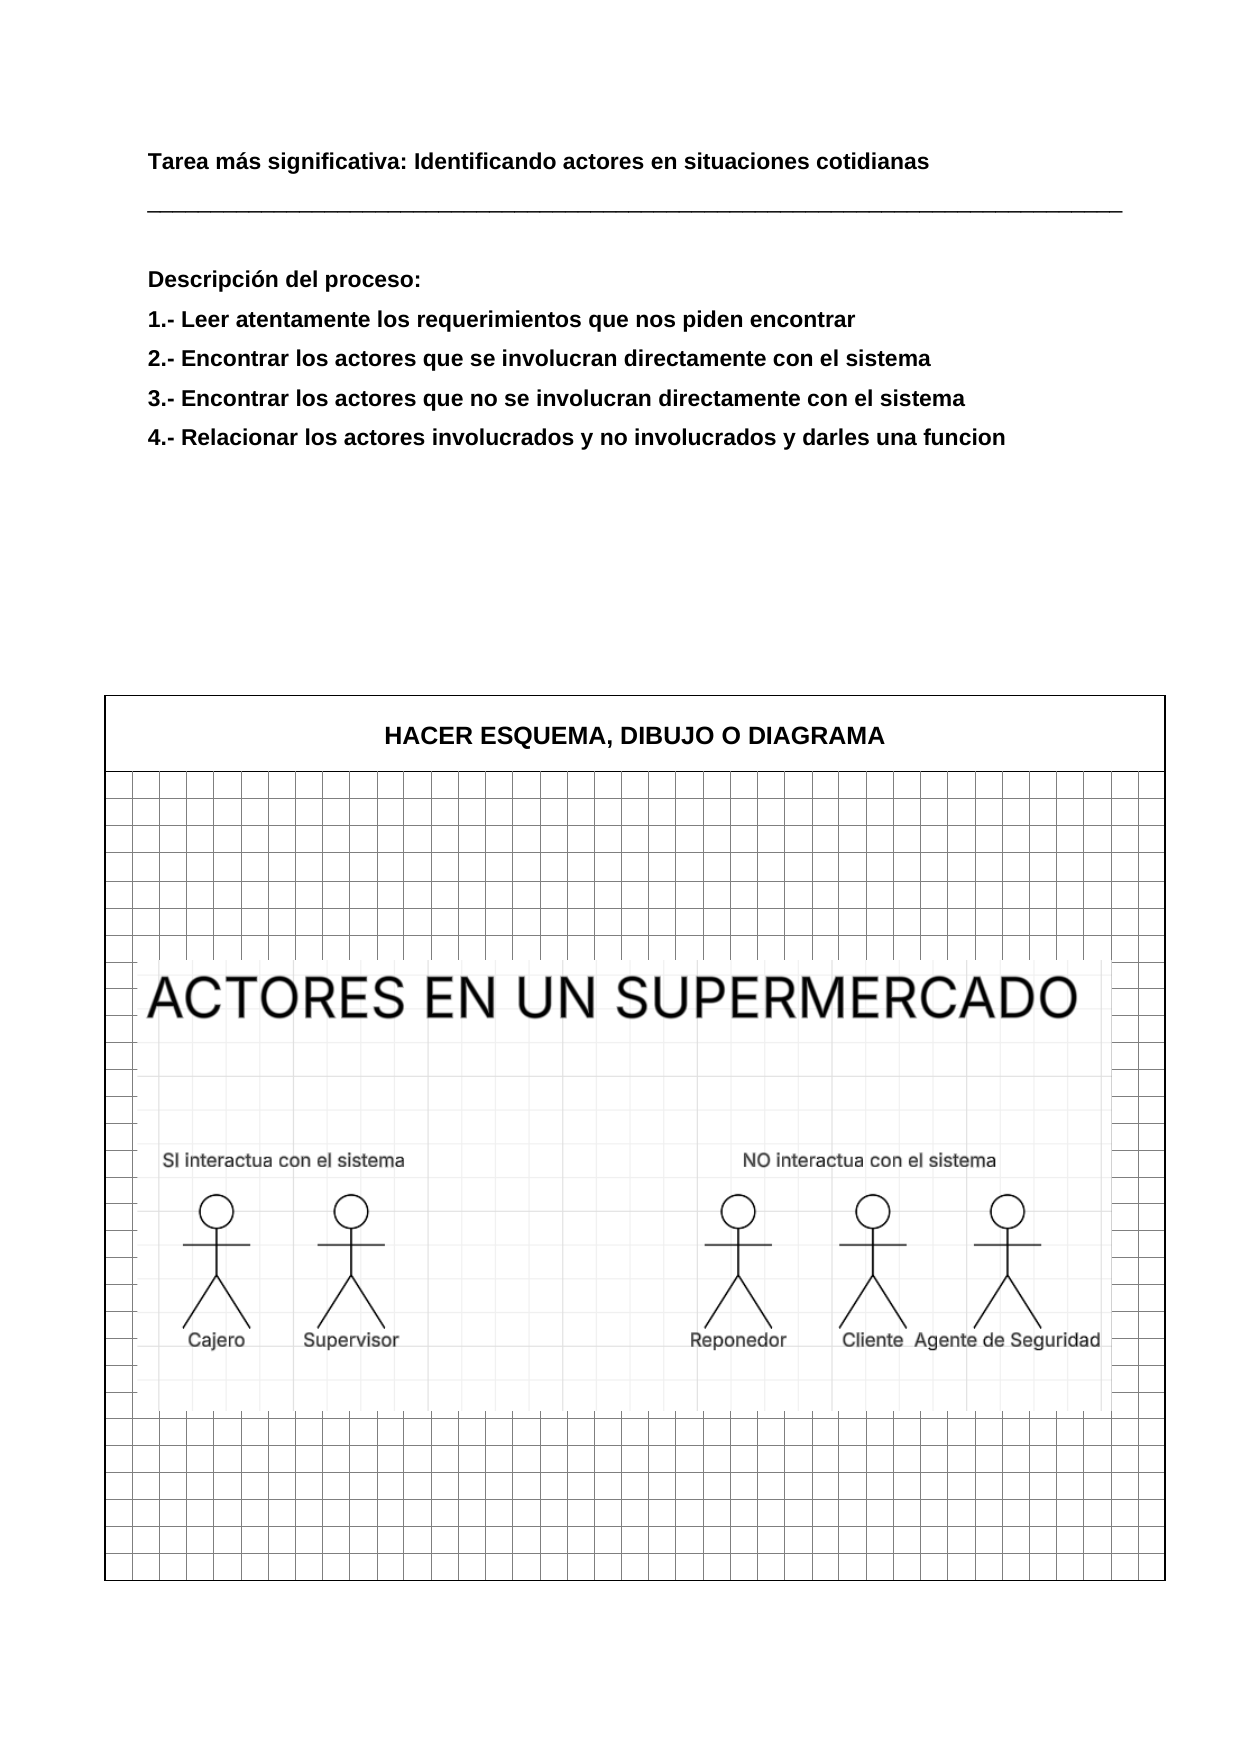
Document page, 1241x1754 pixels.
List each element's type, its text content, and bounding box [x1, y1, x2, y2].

table_cell [242, 909, 268, 934]
table_cell [160, 1473, 186, 1499]
table_cell [1139, 1285, 1164, 1311]
table_cell [323, 1411, 349, 1418]
table_cell [1084, 1473, 1111, 1499]
table_cell [595, 772, 621, 798]
table_cell [1112, 1070, 1138, 1096]
table_cell [1139, 909, 1164, 934]
table_cell [1139, 1124, 1164, 1149]
table_cell [378, 853, 403, 881]
table_cell [269, 1500, 295, 1526]
table_cell [187, 1500, 213, 1526]
table_cell [1139, 826, 1164, 852]
table_cell [160, 1419, 186, 1445]
table_cell [1030, 882, 1056, 908]
table_cell [1112, 1312, 1138, 1338]
table_cell [106, 1231, 132, 1257]
table_cell [948, 772, 975, 798]
table_cell [133, 1473, 159, 1499]
table_cell [867, 826, 893, 852]
table_cell [1112, 853, 1138, 881]
table_cell [758, 1473, 784, 1499]
table_cell [1112, 1097, 1138, 1123]
table_cell [568, 909, 594, 934]
table_cell [785, 882, 812, 908]
table_cell [378, 799, 403, 825]
table_cell [839, 1500, 866, 1526]
table_cell [839, 1527, 866, 1553]
table_cell [1084, 1500, 1111, 1526]
table_cell [242, 1446, 268, 1472]
table_cell [187, 936, 213, 960]
table_cell [948, 1527, 975, 1553]
table_cell [187, 799, 213, 825]
table_cell [513, 936, 540, 960]
table_cell [404, 1446, 431, 1472]
table_cell [214, 1419, 241, 1445]
table_cell [1030, 936, 1056, 960]
table_cell [242, 882, 268, 908]
table_cell [676, 1554, 703, 1579]
table_cell [1003, 853, 1029, 881]
table_cell [894, 1419, 920, 1445]
table_cell [894, 1446, 920, 1472]
table_cell [459, 772, 485, 798]
table_cell [486, 1527, 512, 1553]
table_cell [133, 1231, 137, 1257]
table_cell [976, 1527, 1002, 1553]
table_cell [486, 1500, 512, 1526]
table_cell [106, 1070, 132, 1096]
table_cell [459, 882, 485, 908]
table_cell [269, 1527, 295, 1553]
table_cell [296, 1554, 322, 1579]
table_cell [214, 1446, 241, 1472]
table_cell [1112, 1151, 1138, 1176]
table_cell [568, 1527, 594, 1553]
table_cell [133, 1419, 159, 1445]
table_cell [133, 1446, 159, 1472]
table_cell [676, 1419, 703, 1445]
table_cell [976, 1473, 1002, 1499]
table_cell [649, 1473, 675, 1499]
table_cell [214, 799, 241, 825]
table_cell [1112, 1204, 1138, 1230]
table_cell [541, 882, 567, 908]
table_cell [785, 1500, 812, 1526]
table_cell [1030, 799, 1056, 825]
table_cell [649, 799, 675, 825]
table_cell [378, 909, 403, 934]
table_cell [513, 1527, 540, 1553]
table_cell [432, 772, 458, 798]
table_cell [1112, 1258, 1138, 1284]
table_cell [187, 1446, 213, 1472]
table_cell [1139, 1339, 1164, 1364]
table_cell [1139, 799, 1164, 825]
table_cell [214, 882, 241, 908]
table_cell [1112, 1446, 1138, 1472]
table_cell [1057, 936, 1083, 960]
table_cell [187, 1554, 213, 1579]
table_cell [187, 1419, 213, 1445]
table_cell [894, 909, 920, 934]
table_cell [1084, 909, 1111, 934]
table_cell [106, 1097, 132, 1123]
table_cell [513, 799, 540, 825]
table_cell [867, 909, 893, 934]
table_cell [133, 772, 159, 798]
table_cell [839, 1446, 866, 1472]
table_cell [622, 1527, 648, 1553]
table_cell [1030, 772, 1056, 798]
table_cell [1139, 1554, 1164, 1579]
table_cell [106, 1419, 132, 1445]
table_cell [486, 882, 512, 908]
table_cell [1003, 1473, 1029, 1499]
table_cell [568, 936, 594, 960]
table_cell [758, 1527, 784, 1553]
table_cell [106, 1339, 132, 1364]
table_cell [269, 1554, 295, 1579]
table_cell [1139, 1151, 1164, 1176]
table_cell [1112, 1339, 1138, 1364]
table_cell [187, 909, 213, 934]
table_cell [541, 1500, 567, 1526]
table_cell [296, 1527, 322, 1553]
table_cell [106, 909, 132, 934]
table_cell [595, 1411, 621, 1418]
table_cell [432, 799, 458, 825]
table_cell [404, 1527, 431, 1553]
table_cell [378, 1554, 403, 1579]
table_cell [568, 772, 594, 798]
table_cell [731, 853, 757, 881]
table_cell [106, 826, 132, 852]
table_cell [187, 882, 213, 908]
table_cell [676, 772, 703, 798]
table_cell [432, 853, 458, 881]
table_cell [1003, 1554, 1029, 1579]
table_cell [432, 1500, 458, 1526]
table_cell [486, 1473, 512, 1499]
table_cell [432, 1473, 458, 1499]
table_cell [541, 1419, 567, 1445]
table_cell [296, 1446, 322, 1472]
table_cell [269, 882, 295, 908]
table_cell [378, 1527, 403, 1553]
table_cell [323, 799, 349, 825]
text Descripción del proceso: [148, 266, 1122, 292]
table_cell [676, 909, 703, 934]
table_cell [813, 1411, 838, 1418]
table_cell [296, 936, 322, 960]
table_cell [1139, 1312, 1164, 1338]
table_cell [813, 936, 838, 960]
table_cell [378, 882, 403, 908]
table_cell [568, 1500, 594, 1526]
table_cell [541, 1527, 567, 1553]
table_cell [106, 989, 132, 1015]
table_cell [704, 1411, 730, 1418]
table_cell [1057, 909, 1083, 934]
table_cell [704, 853, 730, 881]
table_cell [323, 772, 349, 798]
table_cell [758, 882, 784, 908]
table_cell [948, 799, 975, 825]
table_cell [1084, 853, 1111, 881]
table_cell [676, 826, 703, 852]
table_cell [921, 909, 947, 934]
table_cell [894, 936, 920, 960]
table_cell [758, 853, 784, 881]
table_cell [1003, 909, 1029, 934]
table_cell [133, 853, 159, 881]
table_cell [1030, 1446, 1056, 1472]
table_cell [133, 909, 159, 934]
table_cell [785, 936, 812, 960]
table_cell [1139, 1393, 1164, 1418]
table_cell [1057, 1527, 1083, 1553]
table_cell [813, 1446, 838, 1472]
table_cell [106, 1312, 132, 1338]
table_cell [595, 1419, 621, 1445]
table_cell [731, 1500, 757, 1526]
table_cell [704, 826, 730, 852]
table_cell [242, 1473, 268, 1499]
table_cell [785, 826, 812, 852]
table_cell [1003, 1527, 1029, 1553]
table_cell [133, 1554, 159, 1579]
table_cell [459, 826, 485, 852]
table_cell [106, 799, 132, 825]
text 2.- Encontrar los actores que se involucran directamente con el sistema [148, 345, 1122, 371]
table_cell [1139, 1231, 1164, 1257]
table_cell [948, 1554, 975, 1579]
table_cell [568, 1446, 594, 1472]
table_cell [350, 1473, 377, 1499]
text 4.- Relacionar los actores involucrados y no involucrados y darles una funcion [148, 424, 1122, 450]
table_cell [432, 1554, 458, 1579]
table_cell [948, 1419, 975, 1445]
table_cell [704, 1527, 730, 1553]
table_cell [323, 826, 349, 852]
table_cell [894, 1527, 920, 1553]
table_cell [133, 799, 159, 825]
table_cell [160, 853, 186, 881]
table_cell [1003, 936, 1029, 960]
table_cell [1084, 1411, 1111, 1418]
table_cell [731, 1419, 757, 1445]
table_cell [1084, 1446, 1111, 1472]
text Tarea más significativa: Identificando actores en situaciones cotidianas [148, 148, 1122, 211]
table_cell [649, 1500, 675, 1526]
table_cell [133, 1258, 137, 1284]
table_cell [513, 1446, 540, 1472]
table_cell [541, 936, 567, 960]
table_cell [785, 1554, 812, 1579]
table_cell [676, 936, 703, 960]
table_cell [404, 1411, 431, 1418]
table_cell [568, 882, 594, 908]
table_cell [622, 1419, 648, 1445]
table_cell [106, 1016, 132, 1042]
table_cell [676, 1446, 703, 1472]
table_cell [541, 1446, 567, 1472]
table_cell [404, 1473, 431, 1499]
table_cell [1057, 882, 1083, 908]
table_cell [187, 853, 213, 881]
table_cell [242, 772, 268, 798]
table_cell [404, 909, 431, 934]
table_cell [595, 826, 621, 852]
table_cell [649, 826, 675, 852]
table_cell [242, 1419, 268, 1445]
table_cell [187, 1473, 213, 1499]
table_cell [486, 1446, 512, 1472]
table_cell [758, 1446, 784, 1472]
table_cell [541, 826, 567, 852]
table_cell [133, 936, 159, 961]
table_cell [1139, 853, 1164, 881]
table_cell [269, 936, 295, 960]
table_cell [867, 1446, 893, 1472]
table_cell [622, 909, 648, 934]
table_cell [160, 1411, 186, 1418]
table_cell [921, 1446, 947, 1472]
table_cell [541, 909, 567, 934]
table_cell [948, 936, 975, 960]
table_cell [948, 1473, 975, 1499]
table_cell [541, 1411, 567, 1418]
table_cell [350, 826, 377, 852]
table_cell [106, 1151, 132, 1176]
table_cell [378, 1419, 403, 1445]
table_cell [1084, 772, 1111, 798]
table_cell [296, 1500, 322, 1526]
table_cell [242, 799, 268, 825]
table_cell [323, 853, 349, 881]
table_cell [296, 1411, 322, 1418]
table_cell [1139, 1016, 1164, 1042]
table_cell [867, 853, 893, 881]
table_cell [649, 772, 675, 798]
table_cell [813, 882, 838, 908]
table_cell [1030, 1500, 1056, 1526]
table_cell [378, 826, 403, 852]
table_cell [704, 799, 730, 825]
table_cell [133, 1393, 159, 1418]
table_cell [1112, 1043, 1138, 1069]
table_cell [921, 1473, 947, 1499]
table_cell [1057, 772, 1083, 798]
table_cell [323, 1500, 349, 1526]
table_cell [214, 1411, 241, 1418]
table_cell [269, 1446, 295, 1472]
table_cell [133, 1016, 137, 1042]
table_cell [649, 1554, 675, 1579]
table_cell [622, 1554, 648, 1579]
table_cell [785, 1446, 812, 1472]
table_cell [214, 1500, 241, 1526]
table_cell [1112, 909, 1138, 934]
table_cell [921, 799, 947, 825]
table_cell [350, 909, 377, 934]
table_cell [839, 799, 866, 825]
table_cell [785, 1473, 812, 1499]
table_cell [486, 1554, 512, 1579]
table_cell [839, 1419, 866, 1445]
table_cell [813, 1419, 838, 1445]
table_cell [350, 1527, 377, 1553]
table_cell [242, 1554, 268, 1579]
table_cell [404, 936, 431, 960]
table_cell [731, 1446, 757, 1472]
table_cell [160, 799, 186, 825]
table_cell [785, 1527, 812, 1553]
table_cell [133, 963, 137, 988]
table_cell [676, 1411, 703, 1418]
table_cell [513, 853, 540, 881]
table_cell [378, 936, 403, 960]
table_cell [269, 1411, 295, 1418]
table_cell [649, 1527, 675, 1553]
table_cell [214, 936, 241, 960]
table_cell [1139, 1258, 1164, 1284]
table_cell [541, 853, 567, 881]
table_cell [404, 853, 431, 881]
table_cell [378, 1446, 403, 1472]
table_cell [1057, 1419, 1083, 1445]
table_cell [1030, 1419, 1056, 1445]
table_cell [269, 1419, 295, 1445]
table_cell [160, 1446, 186, 1472]
table_cell [133, 1043, 137, 1069]
table_cell [813, 772, 838, 798]
table_cell [106, 936, 132, 961]
table_cell [758, 826, 784, 852]
table_cell [106, 1527, 132, 1553]
table_cell [1084, 799, 1111, 825]
table_cell [323, 1473, 349, 1499]
table_cell [894, 1554, 920, 1579]
table_cell [432, 1419, 458, 1445]
table_cell [187, 1411, 213, 1418]
table_cell [867, 1473, 893, 1499]
table_cell [296, 909, 322, 934]
table_cell [1139, 1366, 1164, 1391]
table_cell [296, 1419, 322, 1445]
table_cell [976, 936, 1002, 960]
table_cell [649, 882, 675, 908]
table_cell [432, 826, 458, 852]
table_cell [1139, 1527, 1164, 1553]
table_cell [378, 772, 403, 798]
table_cell [894, 882, 920, 908]
table_cell [1139, 936, 1164, 961]
table_cell [1139, 882, 1164, 908]
table_cell [948, 853, 975, 881]
table_cell [296, 826, 322, 852]
table_cell [1139, 1204, 1164, 1230]
table_cell [187, 826, 213, 852]
table_cell [513, 772, 540, 798]
table_cell [704, 772, 730, 798]
table_cell [976, 1411, 1002, 1418]
table_cell [595, 936, 621, 960]
table_cell [839, 826, 866, 852]
table_cell [160, 1554, 186, 1579]
table_cell [867, 1554, 893, 1579]
table_cell [568, 1419, 594, 1445]
table_cell [676, 1500, 703, 1526]
table_cell [731, 772, 757, 798]
table_cell [1030, 1554, 1056, 1579]
table_cell [133, 1366, 137, 1391]
table_cell [1112, 1285, 1138, 1311]
table_cell [1112, 1527, 1138, 1553]
table_cell [839, 909, 866, 934]
table_cell [106, 1473, 132, 1499]
table_cell [160, 882, 186, 908]
table_cell [894, 826, 920, 852]
table_cell [839, 882, 866, 908]
table_cell [1112, 1500, 1138, 1526]
table_cell [622, 1446, 648, 1472]
table_cell [813, 826, 838, 852]
table_cell [785, 909, 812, 934]
table_cell [486, 772, 512, 798]
table_cell [242, 1527, 268, 1553]
table_cell [731, 1411, 757, 1418]
table_cell [894, 1473, 920, 1499]
table_cell [704, 1419, 730, 1445]
table_cell [676, 882, 703, 908]
table_cell [378, 1473, 403, 1499]
table_cell [242, 936, 268, 960]
table_cell [894, 1500, 920, 1526]
table_cell [595, 909, 621, 934]
table_cell [921, 1419, 947, 1445]
table_cell [894, 772, 920, 798]
table_cell [1057, 1473, 1083, 1499]
table_cell [1139, 1178, 1164, 1203]
table_cell [432, 1446, 458, 1472]
table_cell [595, 799, 621, 825]
table_cell [649, 1419, 675, 1445]
table_cell [839, 1411, 866, 1418]
table_cell [676, 853, 703, 881]
table_cell [1112, 1473, 1138, 1499]
table_cell [568, 826, 594, 852]
table_cell [731, 909, 757, 934]
table_cell [214, 1473, 241, 1499]
table_cell [160, 826, 186, 852]
table_cell [1112, 882, 1138, 908]
table_cell [676, 1473, 703, 1499]
table_cell [1112, 826, 1138, 852]
table_cell [921, 1500, 947, 1526]
table_cell [948, 909, 975, 934]
table_cell [839, 1554, 866, 1579]
table_cell [432, 909, 458, 934]
table_cell [160, 909, 186, 934]
table_cell [350, 772, 377, 798]
table_cell [160, 1500, 186, 1526]
table_cell [1112, 1231, 1138, 1257]
table_cell [595, 853, 621, 881]
table_cell [622, 853, 648, 881]
table_cell [214, 1554, 241, 1579]
table_cell [106, 1366, 132, 1391]
table_cell [785, 1419, 812, 1445]
table_cell [269, 853, 295, 881]
table_cell [541, 1473, 567, 1499]
table_cell [513, 1473, 540, 1499]
table_cell [486, 909, 512, 934]
table_cell [867, 1500, 893, 1526]
table_cell [106, 1500, 132, 1526]
table_cell [323, 882, 349, 908]
table_cell [976, 1419, 1002, 1445]
table_cell [513, 1554, 540, 1579]
table_cell [106, 1204, 132, 1230]
table_cell [976, 826, 1002, 852]
table_cell [242, 853, 268, 881]
table_cell [160, 772, 186, 798]
table_cell [133, 826, 159, 852]
table_cell [1084, 826, 1111, 852]
table_cell [486, 799, 512, 825]
table_cell [296, 853, 322, 881]
table_cell [378, 1411, 403, 1418]
table_cell [976, 853, 1002, 881]
table_cell [1112, 1124, 1138, 1149]
table_cell [1030, 1473, 1056, 1499]
table_cell [160, 1527, 186, 1553]
table_cell [976, 1554, 1002, 1579]
table_cell [1003, 826, 1029, 852]
table_cell [513, 1500, 540, 1526]
table_cell [1112, 1366, 1138, 1391]
table_cell [1030, 1411, 1056, 1418]
table_cell [649, 1411, 675, 1418]
table_cell [486, 1419, 512, 1445]
table_cell [269, 909, 295, 934]
table_cell [976, 882, 1002, 908]
table_cell [1112, 1554, 1138, 1579]
table_cell [758, 772, 784, 798]
table_cell [323, 909, 349, 934]
table_cell [459, 799, 485, 825]
table_cell [404, 882, 431, 908]
table_cell [1084, 1419, 1111, 1445]
table_cell [1084, 1554, 1111, 1579]
table_cell [1112, 1178, 1138, 1203]
table_cell [1030, 853, 1056, 881]
table_cell [595, 882, 621, 908]
table_cell [785, 772, 812, 798]
table_cell [813, 1500, 838, 1526]
table_cell [595, 1473, 621, 1499]
table_cell [1139, 1419, 1164, 1445]
table_cell [214, 772, 241, 798]
table_cell [133, 1178, 137, 1203]
table_cell [106, 1178, 132, 1203]
table_cell [1139, 772, 1164, 798]
table_cell [622, 799, 648, 825]
table_cell [133, 1070, 137, 1096]
table_cell [106, 1554, 132, 1579]
table_cell [1139, 963, 1164, 988]
table_cell [1003, 772, 1029, 798]
table_cell [1112, 772, 1138, 798]
table_cell [432, 1411, 458, 1418]
table_cell [459, 1473, 485, 1499]
table_cell [486, 936, 512, 960]
table_cell [976, 1446, 1002, 1472]
table_cell [296, 772, 322, 798]
table_cell [921, 853, 947, 881]
table_cell [1139, 1097, 1164, 1123]
table_cell [731, 799, 757, 825]
table_cell [1003, 1446, 1029, 1472]
table_cell [704, 909, 730, 934]
table_cell [350, 882, 377, 908]
table_cell [133, 1124, 137, 1149]
table_cell [758, 1500, 784, 1526]
table_cell [1112, 989, 1138, 1015]
table_cell [404, 1500, 431, 1526]
table_cell [813, 909, 838, 934]
table_cell [133, 1097, 137, 1123]
table_cell [133, 1204, 137, 1230]
table_cell [568, 1554, 594, 1579]
table_cell [948, 826, 975, 852]
table_cell [106, 772, 132, 798]
table_cell [948, 882, 975, 908]
table_cell [1139, 1500, 1164, 1526]
table_cell [813, 799, 838, 825]
table_cell [622, 1411, 648, 1418]
table_cell [404, 772, 431, 798]
table_cell [350, 936, 377, 960]
table_cell [323, 936, 349, 960]
table_cell [813, 1473, 838, 1499]
table_cell [976, 799, 1002, 825]
table_cell [296, 882, 322, 908]
table_cell [1139, 1473, 1164, 1499]
table_cell [404, 799, 431, 825]
table_cell [350, 799, 377, 825]
table_cell [1003, 799, 1029, 825]
table_cell [894, 1411, 920, 1418]
table_cell [459, 1554, 485, 1579]
table_cell [106, 1446, 132, 1472]
table_cell [758, 936, 784, 960]
table_cell [867, 772, 893, 798]
table_cell [106, 1124, 132, 1149]
table_cell [1139, 989, 1164, 1015]
table_cell [704, 1473, 730, 1499]
table_cell [133, 989, 137, 1015]
table_cell [323, 1446, 349, 1472]
table_cell [513, 909, 540, 934]
table_cell [106, 1258, 132, 1284]
table_cell [758, 1554, 784, 1579]
table_cell [486, 853, 512, 881]
table_cell [676, 799, 703, 825]
table_cell [595, 1500, 621, 1526]
table_cell [1003, 1411, 1029, 1418]
table_cell [187, 772, 213, 798]
table_cell [731, 1527, 757, 1553]
table_cell [404, 826, 431, 852]
table_cell [459, 1527, 485, 1553]
table_cell [704, 882, 730, 908]
table_cell [867, 1419, 893, 1445]
table_cell [541, 799, 567, 825]
table_cell [1139, 1043, 1164, 1069]
table_cell [1057, 1500, 1083, 1526]
table_cell [595, 1446, 621, 1472]
table_cell [649, 909, 675, 934]
table_cell [242, 1411, 268, 1418]
table_cell [976, 909, 1002, 934]
table_cell [459, 1446, 485, 1472]
table_cell [160, 936, 186, 960]
table_cell [1057, 1411, 1083, 1418]
table_cell [867, 882, 893, 908]
table_cell [731, 1473, 757, 1499]
table_cell [921, 1554, 947, 1579]
table_cell [1112, 1393, 1138, 1418]
table_cell [459, 909, 485, 934]
table_cell [432, 936, 458, 960]
table_cell [568, 1411, 594, 1418]
table_cell [622, 826, 648, 852]
table_cell [867, 1527, 893, 1553]
table_cell [568, 799, 594, 825]
table_cell [323, 1527, 349, 1553]
table_cell [1030, 1527, 1056, 1553]
table_cell [839, 936, 866, 960]
table_cell [323, 1554, 349, 1579]
table_cell [921, 1527, 947, 1553]
table_cell [867, 936, 893, 960]
table_cell [242, 1500, 268, 1526]
table_cell [541, 1554, 567, 1579]
text 1.- Leer atentamente los requerimientos que nos piden encontrar [148, 306, 1122, 332]
table_cell [269, 826, 295, 852]
table_cell [1030, 826, 1056, 852]
table_cell [894, 853, 920, 881]
table_cell [839, 772, 866, 798]
table_cell [948, 1411, 975, 1418]
table_cell [1084, 936, 1111, 960]
table_cell [106, 1043, 132, 1069]
table_cell [513, 882, 540, 908]
table_cell [1112, 936, 1138, 961]
table_cell [513, 1411, 540, 1418]
table_cell [839, 853, 866, 881]
table_cell [269, 772, 295, 798]
table_cell [649, 853, 675, 881]
table_cell [214, 1527, 241, 1553]
table_cell [1057, 799, 1083, 825]
table_cell [513, 1419, 540, 1445]
table_cell [568, 853, 594, 881]
table_cell [106, 882, 132, 908]
table_cell [1030, 909, 1056, 934]
table_cell [731, 936, 757, 960]
table_cell [350, 1500, 377, 1526]
table_cell [459, 936, 485, 960]
table_cell [595, 1554, 621, 1579]
table_cell [133, 1527, 159, 1553]
table_cell [133, 1285, 137, 1311]
table_cell [704, 1446, 730, 1472]
table_cell [758, 799, 784, 825]
table_cell [622, 1500, 648, 1526]
table_cell [622, 772, 648, 798]
table_cell [839, 1473, 866, 1499]
table_cell [785, 853, 812, 881]
table_cell [404, 1419, 431, 1445]
table_cell [595, 1527, 621, 1553]
table_cell [133, 1151, 137, 1176]
table_cell [214, 853, 241, 881]
table_cell [1112, 1419, 1138, 1445]
table_cell [214, 826, 241, 852]
table_cell [513, 826, 540, 852]
table_cell [106, 1393, 132, 1418]
table_cell [649, 1446, 675, 1472]
table_cell [106, 963, 132, 988]
table_cell [1139, 1070, 1164, 1096]
table_cell [622, 882, 648, 908]
table_cell [649, 936, 675, 960]
table_cell [432, 882, 458, 908]
table_cell [1003, 1419, 1029, 1445]
table_cell [296, 799, 322, 825]
table_cell [378, 1500, 403, 1526]
table_cell [813, 853, 838, 881]
table_cell [976, 1500, 1002, 1526]
table_cell [323, 1419, 349, 1445]
table_cell [758, 909, 784, 934]
table_cell [976, 772, 1002, 798]
table_cell [459, 853, 485, 881]
table_cell [404, 1554, 431, 1579]
table_cell [622, 1473, 648, 1499]
table_cell [785, 799, 812, 825]
table_cell [350, 1419, 377, 1445]
table_cell [758, 1419, 784, 1445]
table_cell [242, 826, 268, 852]
table_cell [187, 1527, 213, 1553]
table_cell [541, 772, 567, 798]
table_cell [350, 853, 377, 881]
table_cell [133, 1500, 159, 1526]
table_cell [106, 1285, 132, 1311]
table_cell [486, 1411, 512, 1418]
table_cell [813, 1554, 838, 1579]
table_cell [1084, 1527, 1111, 1553]
table_cell [1112, 963, 1138, 988]
table_cell [867, 799, 893, 825]
table_cell [731, 826, 757, 852]
table_cell [296, 1473, 322, 1499]
table_cell [921, 826, 947, 852]
table_cell [133, 882, 159, 908]
table_cell [921, 936, 947, 960]
table_cell [785, 1411, 812, 1418]
table_cell [106, 853, 132, 881]
text 3.- Encontrar los actores que no se involucran directamente con el sistema [148, 384, 1122, 411]
table_cell [704, 1554, 730, 1579]
table_cell [432, 1527, 458, 1553]
table_cell [1112, 799, 1138, 825]
table_cell [269, 799, 295, 825]
table_cell [921, 1411, 947, 1418]
table_cell [459, 1419, 485, 1445]
table_cell [704, 936, 730, 960]
table_cell [1139, 1446, 1164, 1472]
table_cell [459, 1500, 485, 1526]
table_cell [1003, 882, 1029, 908]
picture [137, 960, 1112, 1411]
table_cell [1057, 826, 1083, 852]
table_cell [731, 1554, 757, 1579]
table_cell [350, 1554, 377, 1579]
table_cell [948, 1500, 975, 1526]
table_cell [1112, 1016, 1138, 1042]
table_cell [731, 882, 757, 908]
table_cell [894, 799, 920, 825]
table_cell [813, 1527, 838, 1553]
table_cell [269, 1473, 295, 1499]
table_cell [676, 1527, 703, 1553]
table_cell [1057, 1554, 1083, 1579]
table_cell [758, 1411, 784, 1418]
table_cell [948, 1446, 975, 1472]
table_cell [568, 1473, 594, 1499]
table_cell [133, 1339, 137, 1364]
table_cell [622, 936, 648, 960]
table_cell [867, 1411, 893, 1418]
table_cell [704, 1500, 730, 1526]
table_cell [350, 1446, 377, 1472]
table_header HACER ESQUEMA, DIBUJO O DIAGRAMA [106, 696, 1164, 771]
table_cell [1084, 882, 1111, 908]
table_cell [1003, 1500, 1029, 1526]
table_cell [1057, 853, 1083, 881]
table_cell [1057, 1446, 1083, 1472]
table_cell [214, 909, 241, 934]
table_cell [350, 1411, 377, 1418]
table_cell [459, 1411, 485, 1418]
table_cell [486, 826, 512, 852]
table_cell [133, 1312, 137, 1338]
table_cell [921, 882, 947, 908]
table_cell [921, 772, 947, 798]
